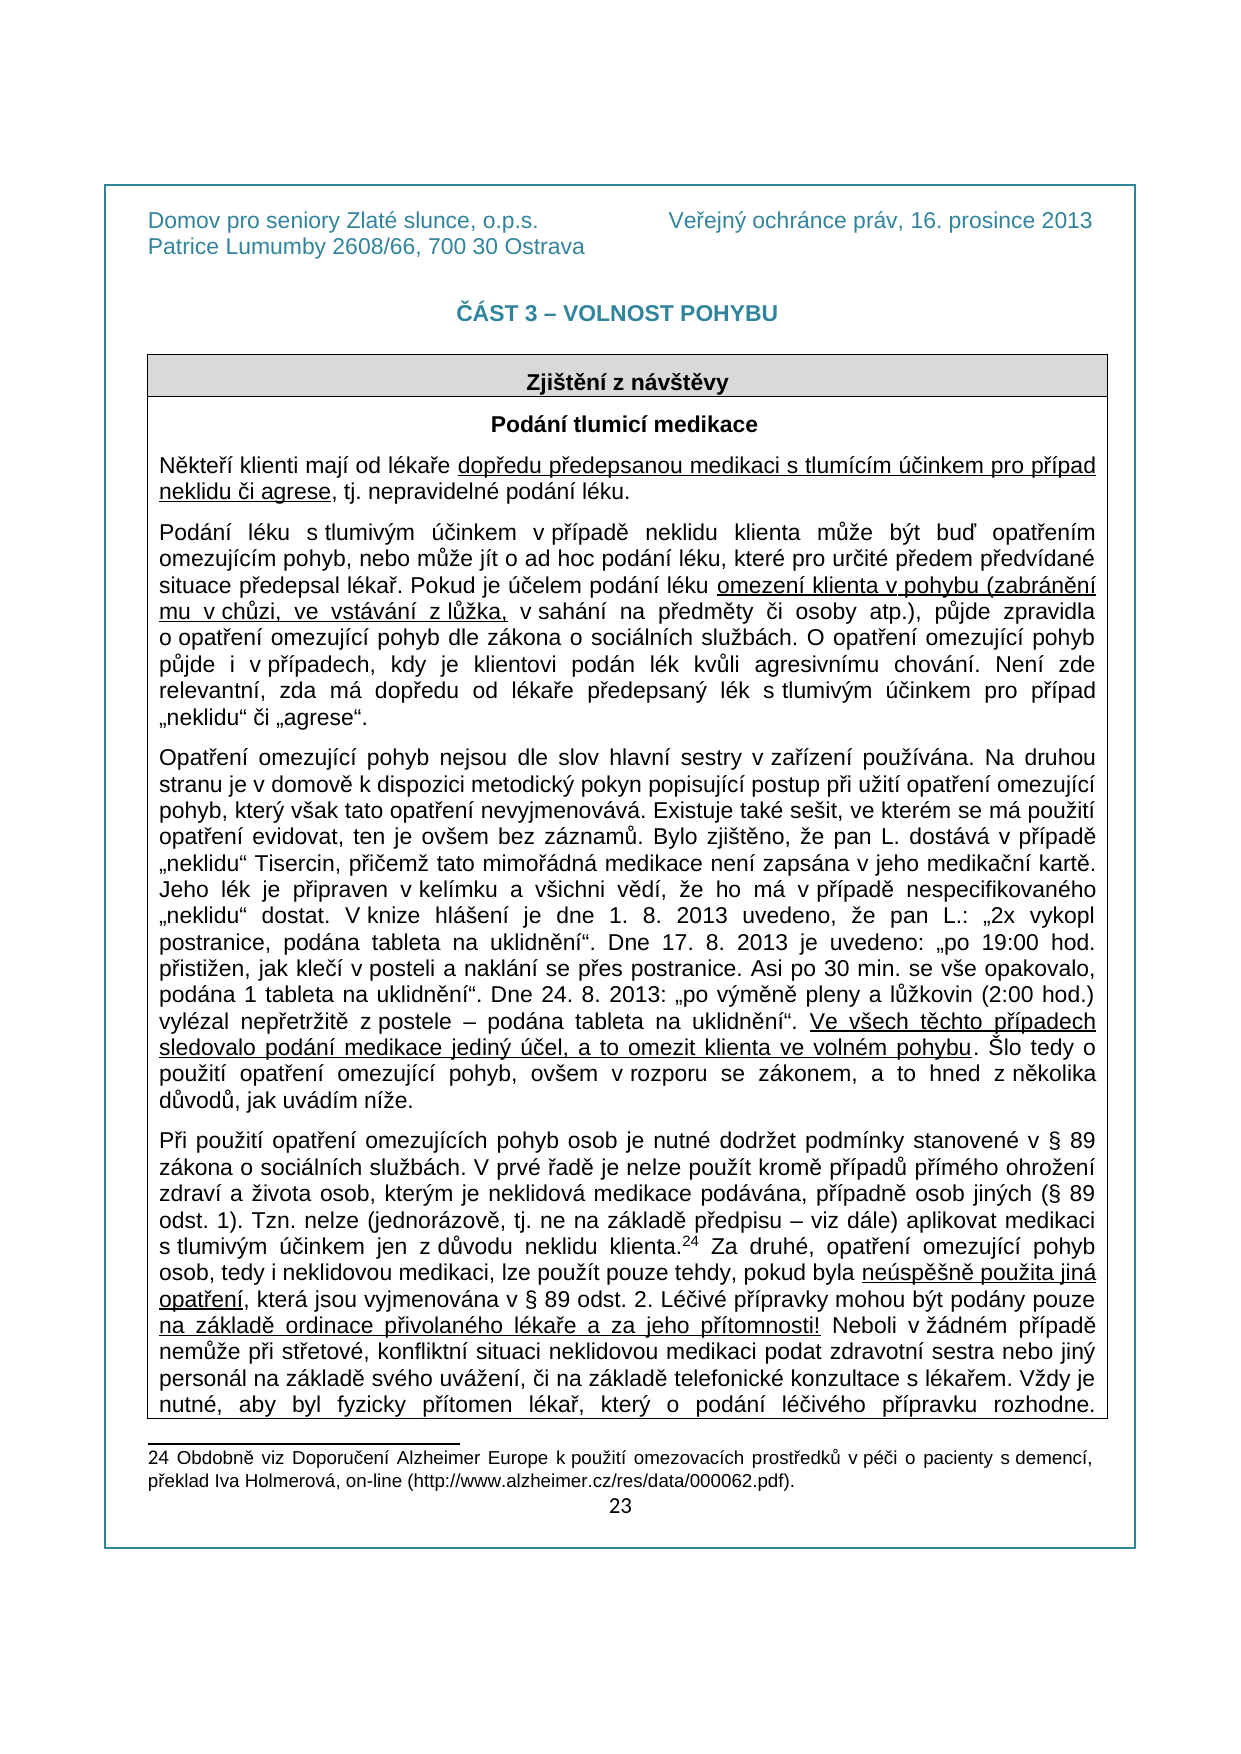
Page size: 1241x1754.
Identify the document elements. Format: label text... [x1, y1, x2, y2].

table_header Zjištění z návštěvy [148, 355, 1107, 396]
table_cell Podání tlumicí medikace Někteří klienti mají od lékaře dopředu předepsanou medikaci s tlumícím účinkem pro případ neklidu či agrese, tj. nepravidelné podání léku. Podání léku s tlumivým účinkem v případě neklidu klienta může být buď opatřením omezujícím pohyb, nebo může jít o ad hoc podání léku, které pro určité předem předvídané situace předepsal lékař. Pokud je účelem podání léku omezení klienta v pohybu (zabránění mu v chůzi, ve vstávání z lůžka, v sahání na předměty či osoby atp.), půjde zpravidla o opatření omezující pohyb dle zákona o sociálních službách. O opatření omezující pohyb půjde i v případech, kdy je klientovi podán lék kvůli agresivnímu chování. Není zde relevantní, zda má dopředu od lékaře předepsaný lék s tlumivým účinkem pro případ „neklidu“ či „agrese“. Opatření omezující pohyb nejsou dle slov hlavní sestry v zařízení používána. Na druhou stranu je v domově k dispozici metodický pokyn popisující postup při užití opatření omezující pohyb, který však tato opatření nevyjmenovává. Existuje také sešit, ve kterém se má použití opatření evidovat, ten je ovšem bez záznamů. Bylo zjištěno, že pan L. dostává v případě „neklidu“ Tisercin, přičemž tato mimořádná medikace není zapsána v jeho medikační kartě. Jeho lék je připraven v kelímku a všichni vědí, že ho má v případě nespecifikovaného „neklidu“ dostat. V knize hlášení je dne 1. 8. 2013 uvedeno, že pan L.: „2x vykopl postranice, podána tableta na uklidnění“. Dne 17. 8. 2013 je uvedeno: „po 19:00 hod. přistižen, jak klečí v posteli a naklání se přes postranice. Asi po 30 min. se vše opakovalo, podána 1 tableta na uklidnění“. Dne 24. 8. 2013: „po výměně pleny a lůžkovin (2:00 hod.) vylézal nepřetržitě z postele – podána tableta na uklidnění“. Ve všech těchto případech sledovalo podání medikace jediný účel, a to omezit klienta ve volném pohybu. Šlo tedy o použití opatření omezující pohyb, ovšem v rozporu se zákonem, a to hned z několika důvodů, jak uvádím níže. Při použití opatření omezujících pohyb osob je nutné dodržet podmínky stanovené v § 89 zákona o sociálních službách. V prvé řadě je nelze použít kromě případů přímého ohrožení zdraví a života osob, kterým je neklidová medikace podávána, případně osob jiných (§ 89 odst. 1). Tzn. nelze (jednorázově, tj. ne na základě předpisu – viz dále) aplikovat medikaci s tlumivým účinkem jen z důvodu neklidu klienta. Za druhé, opatření omezující pohyb osob, tedy i neklidovou medikaci, lze použít pouze tehdy, pokud byla neúspěšně použita jiná opatření, která jsou vyjmenována v § 89 odst. 2. Léčivé přípravky mohou být podány pouze na základě ordinace přivolaného lékaře a za jeho přítomnosti! Neboli v žádném případě nemůže při střetové, konfliktní situaci neklidovou medikaci podat zdravotní sestra nebo jiný personál na základě svého uvážení, či na základě telefonické konzultace s lékařem. Vždy je nutné, aby byl fyzicky přítomen lékař, který o podání léčivého přípravku rozhodne. [148, 397, 1107, 1417]
subtitle ČÁST 3 – VOLNOST POHYBU [148, 300, 1092, 326]
